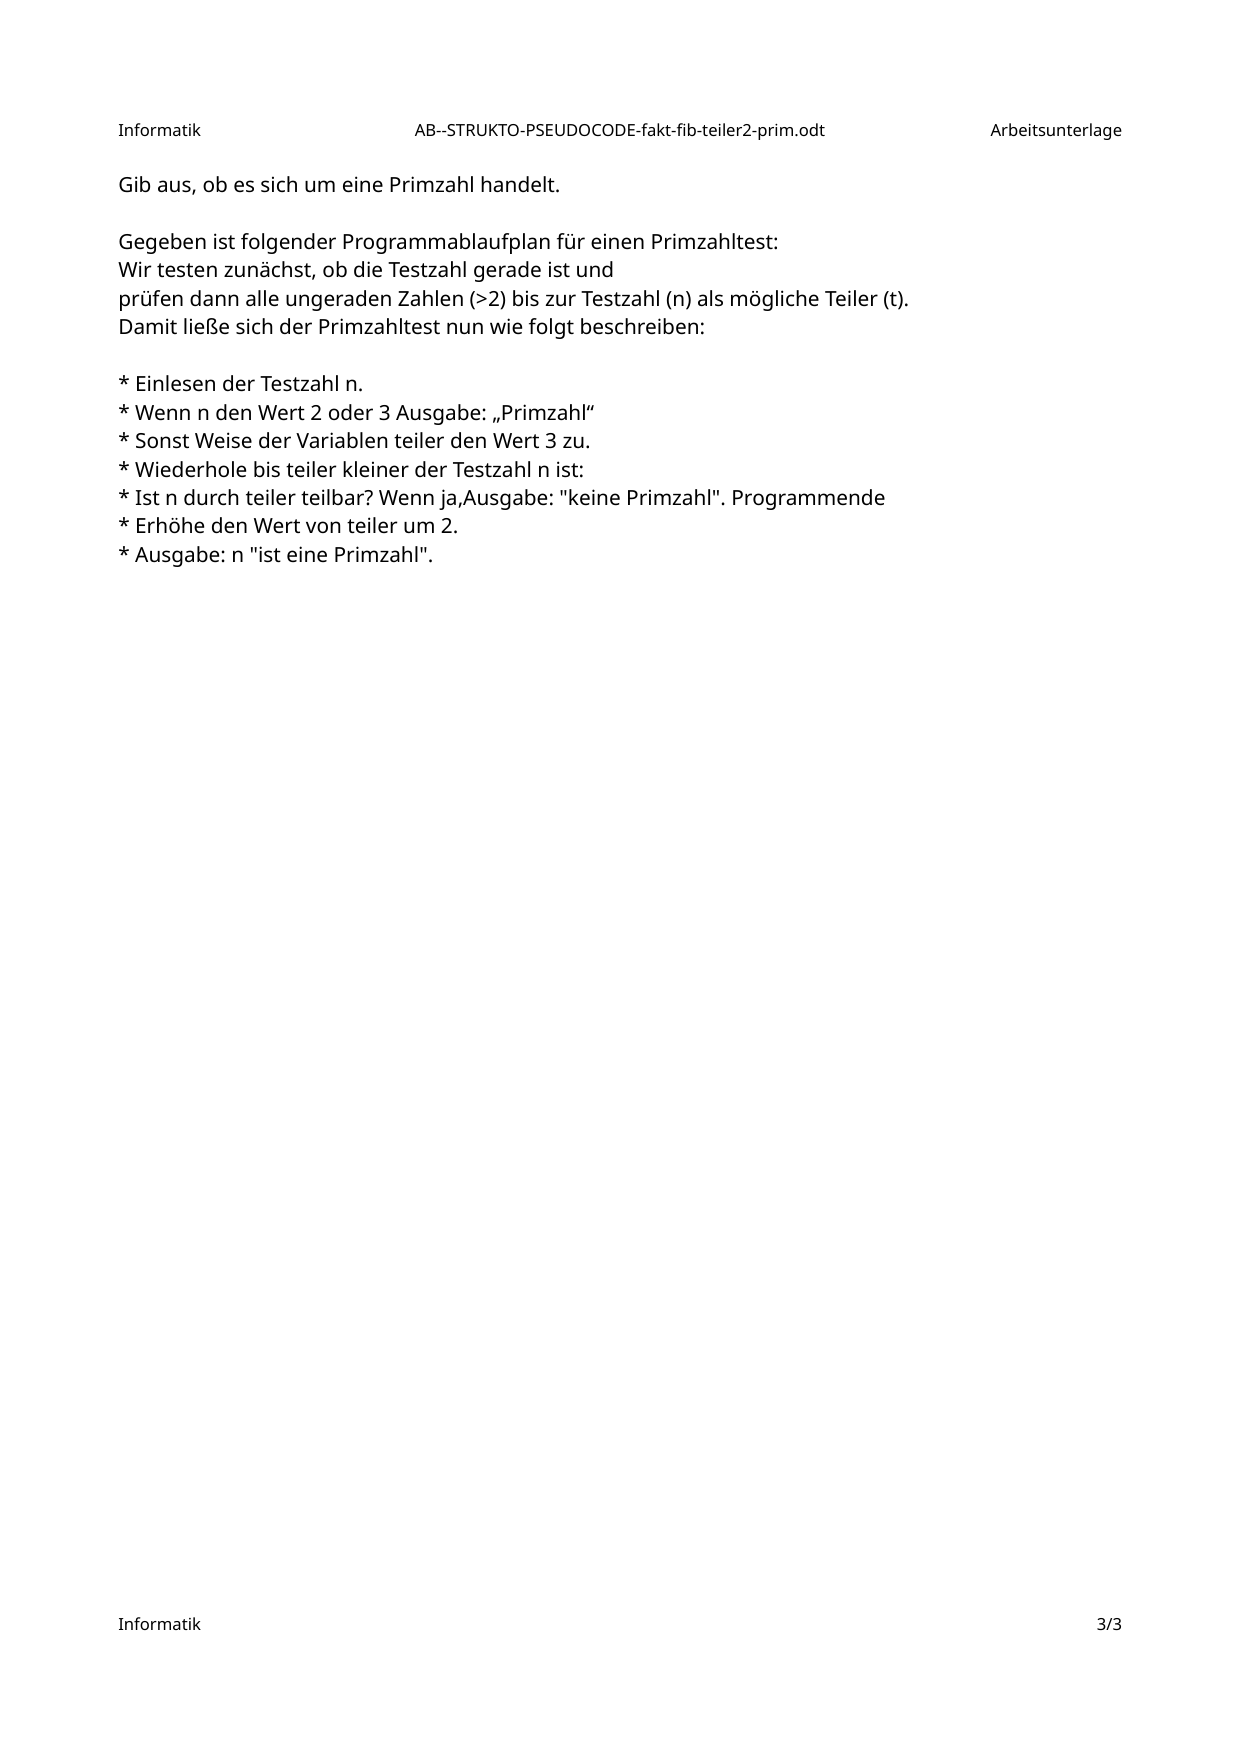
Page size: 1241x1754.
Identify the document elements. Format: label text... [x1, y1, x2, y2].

text prüfen dann alle ungeraden Zahlen (>2) bis zur Testzahl (n) als mögliche Teiler (t). [118, 284, 1122, 312]
text * Wenn n den Wert 2 oder 3 Ausgabe: „Primzahl“ [118, 398, 1122, 426]
text * Einlesen der Testzahl n. [118, 369, 1122, 398]
text Damit ließe sich der Primzahltest nun wie folgt beschreiben: [118, 312, 1122, 341]
text * Ausgabe: n "ist eine Primzahl". [118, 540, 1122, 568]
text * Wiederhole bis teiler kleiner der Testzahl n ist: [118, 455, 1122, 483]
text Wir testen zunächst, ob die Testzahl gerade ist und [118, 256, 1122, 284]
text * Ist n durch teiler teilbar? Wenn ja,Ausgabe: "keine Primzahl". Programmende [118, 483, 1122, 512]
text * Erhöhe den Wert von teiler um 2. [118, 512, 1122, 540]
text Gegeben ist folgender Programmablaufplan für einen Primzahltest: [118, 227, 1122, 256]
text * Sonst Weise der Variablen teiler den Wert 3 zu. [118, 426, 1122, 455]
text Gib aus, ob es sich um eine Primzahl handelt. [118, 170, 1122, 199]
